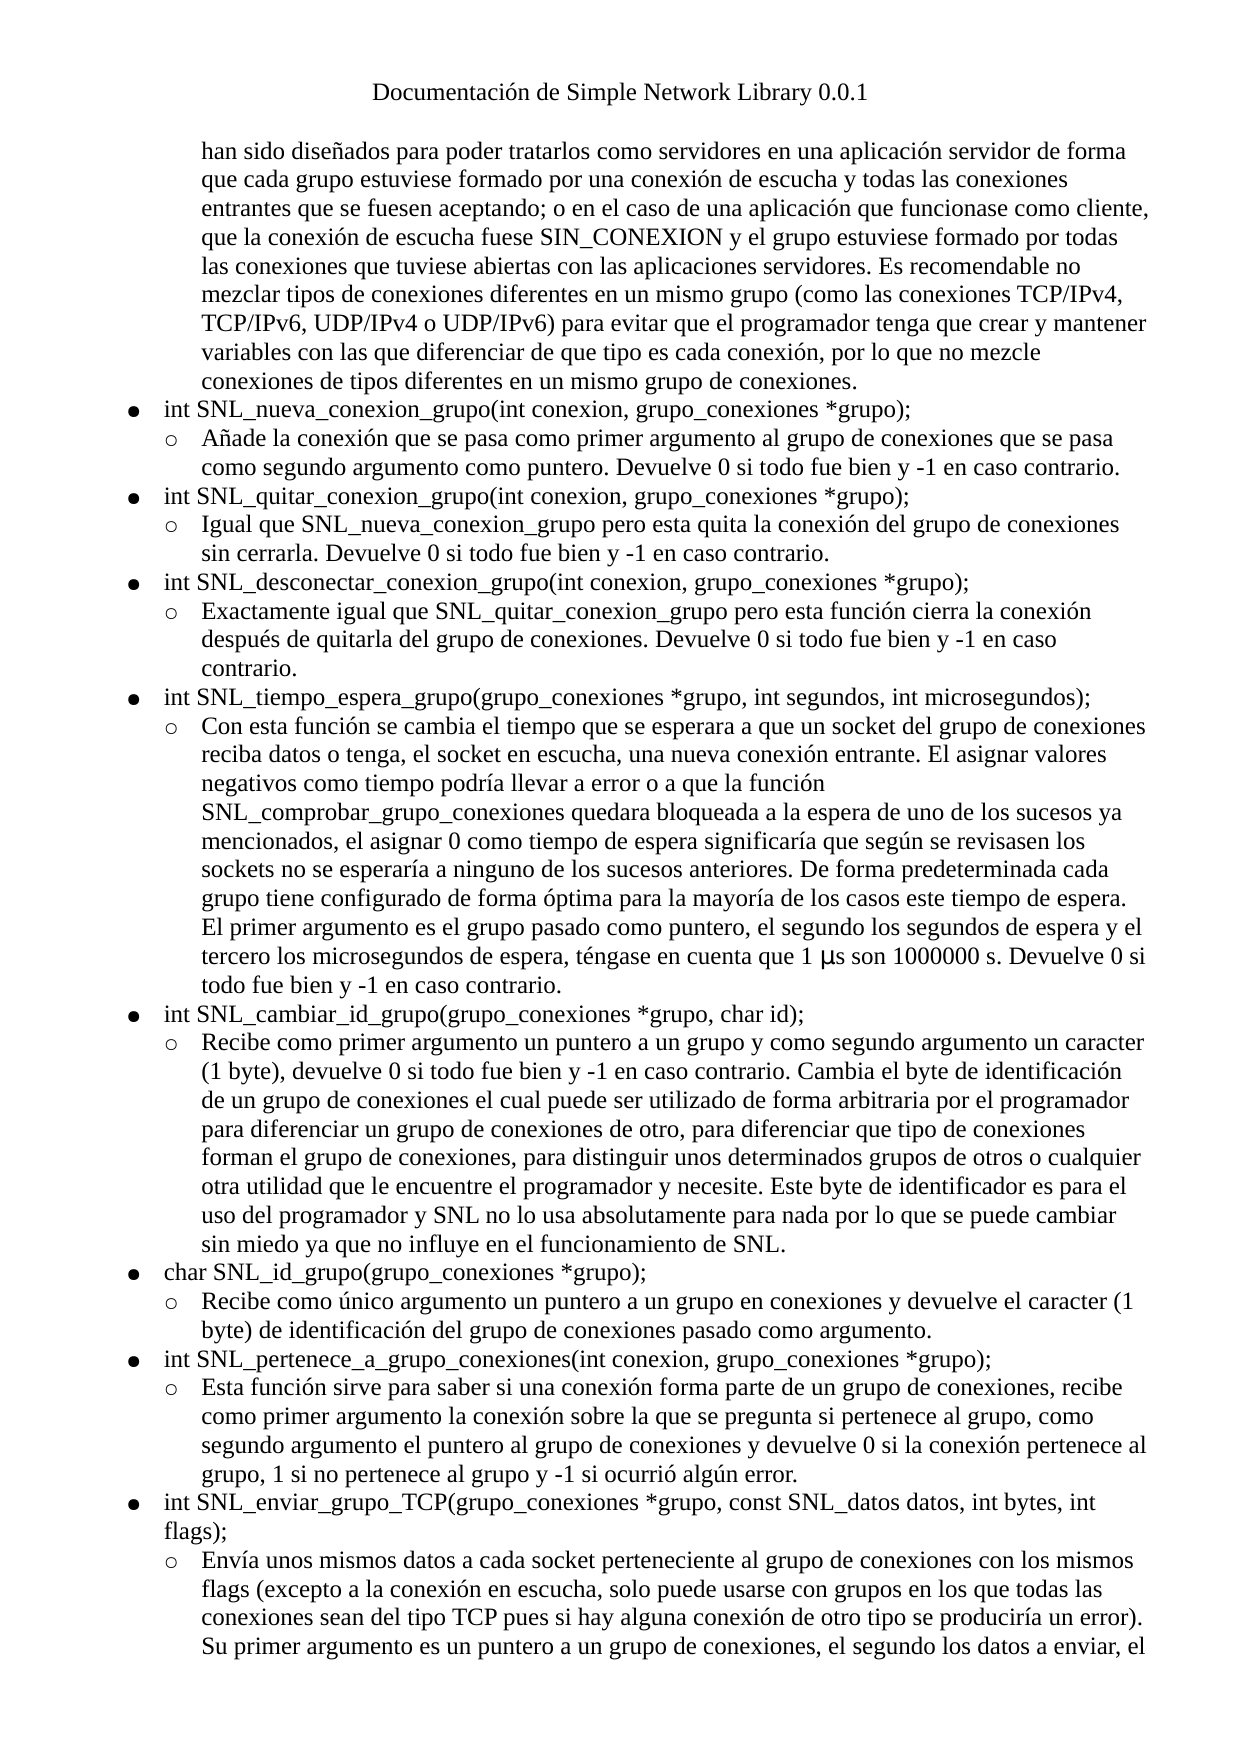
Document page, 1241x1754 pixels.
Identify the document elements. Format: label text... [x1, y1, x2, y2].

list Exactamente igual que SNL_quitar_conexion_grupo pero esta función cierra la conexión después de quitarla del grupo de conexiones. Devuelve 0 si todo fue bien y -1 en caso contrario. [163, 596, 1152, 682]
list int SNL_tiempo_espera_grupo(grupo_conexiones *grupo, int segundos, int microsegundos); [126, 682, 1152, 711]
list int SNL_desconectar_conexion_grupo(int conexion, grupo_conexiones *grupo); [126, 567, 1152, 596]
list Envía unos mismos datos a cada socket perteneciente al grupo de conexiones con los mismos flags (excepto a la conexión en escucha, solo puede usarse con grupos en los que todas las conexiones sean del tipo TCP pues si hay alguna conexión de otro tipo se produciría un error). Su primer argumento es un puntero a un grupo de conexiones, el segundo los datos a enviar, el [163, 1545, 1152, 1660]
list Igual que SNL_nueva_conexion_grupo pero esta quita la conexión del grupo de conexiones sin cerrarla. Devuelve 0 si todo fue bien y -1 en caso contrario. [163, 509, 1152, 567]
list han sido diseñados para poder tratarlos como servidores en una aplicación servidor de forma que cada grupo estuviese formado por una conexión de escucha y todas las conexiones entrantes que se fuesen aceptando; o en el caso de una aplicación que funcionase como cliente, que la conexión de escucha fuese SIN_CONEXION y el grupo estuviese formado por todas las conexiones que tuviese abiertas con las aplicaciones servidores. Es recomendable no mezclar tipos de conexiones diferentes en un mismo grupo (como las conexiones TCP/IPv4, TCP/IPv6, UDP/IPv4 o UDP/IPv6) para evitar que el programador tenga que crear y mantener variables con las que diferenciar de que tipo es cada conexión, por lo que no mezcle conexiones de tipos diferentes en un mismo grupo de conexiones. [163, 136, 1152, 394]
list Esta función sirve para saber si una conexión forma parte de un grupo de conexiones, recibe como primer argumento la conexión sobre la que se pregunta si pertenece al grupo, como segundo argumento el puntero al grupo de conexiones y devuelve 0 si la conexión pertenece al grupo, 1 si no pertenece al grupo y -1 si ocurrió algún error. [163, 1372, 1152, 1487]
list char SNL_id_grupo(grupo_conexiones *grupo); [126, 1257, 1152, 1286]
list int SNL_cambiar_id_grupo(grupo_conexiones *grupo, char id); [126, 999, 1152, 1027]
list int SNL_enviar_grupo_TCP(grupo_conexiones *grupo, const SNL_datos datos, int bytes, int flags); [126, 1487, 1152, 1545]
list int SNL_quitar_conexion_grupo(int conexion, grupo_conexiones *grupo); [126, 481, 1152, 509]
list Recibe como primer argumento un puntero a un grupo y como segundo argumento un caracter (1 byte), devuelve 0 si todo fue bien y -1 en caso contrario. Cambia el byte de identificación de un grupo de conexiones el cual puede ser utilizado de forma arbitraria por el programador para diferenciar un grupo de conexiones de otro, para diferenciar que tipo de conexiones forman el grupo de conexiones, para distinguir unos determinados grupos de otros o cualquier otra utilidad que le encuentre el programador y necesite. Este byte de identificador es para el uso del programador y SNL no lo usa absolutamente para nada por lo que se puede cambiar sin miedo ya que no influye en el funcionamiento de SNL. [163, 1027, 1152, 1257]
list Con esta función se cambia el tiempo que se esperara a que un socket del grupo de conexiones reciba datos o tenga, el socket en escucha, una nueva conexión entrante. El asignar valores negativos como tiempo podría llevar a error o a que la función SNL_comprobar_grupo_conexiones quedara bloqueada a la espera de uno de los sucesos ya mencionados, el asignar 0 como tiempo de espera significaría que según se revisasen los sockets no se esperaría a ninguno de los sucesos anteriores. De forma predeterminada cada grupo tiene configurado de forma óptima para la mayoría de los casos este tiempo de espera. El primer argumento es el grupo pasado como puntero, el segundo los segundos de espera y el tercero los microsegundos de espera, téngase en cuenta que 1 μs son 1000000 s. Devuelve 0 si todo fue bien y -1 en caso contrario. [163, 711, 1152, 999]
list Añade la conexión que se pasa como primer argumento al grupo de conexiones que se pasa como segundo argumento como puntero. Devuelve 0 si todo fue bien y -1 en caso contrario. [163, 423, 1152, 481]
list int SNL_pertenece_a_grupo_conexiones(int conexion, grupo_conexiones *grupo); [126, 1344, 1152, 1372]
list int SNL_nueva_conexion_grupo(int conexion, grupo_conexiones *grupo); [126, 394, 1152, 423]
list Recibe como único argumento un puntero a un grupo en conexiones y devuelve el caracter (1 byte) de identificación del grupo de conexiones pasado como argumento. [163, 1286, 1152, 1344]
